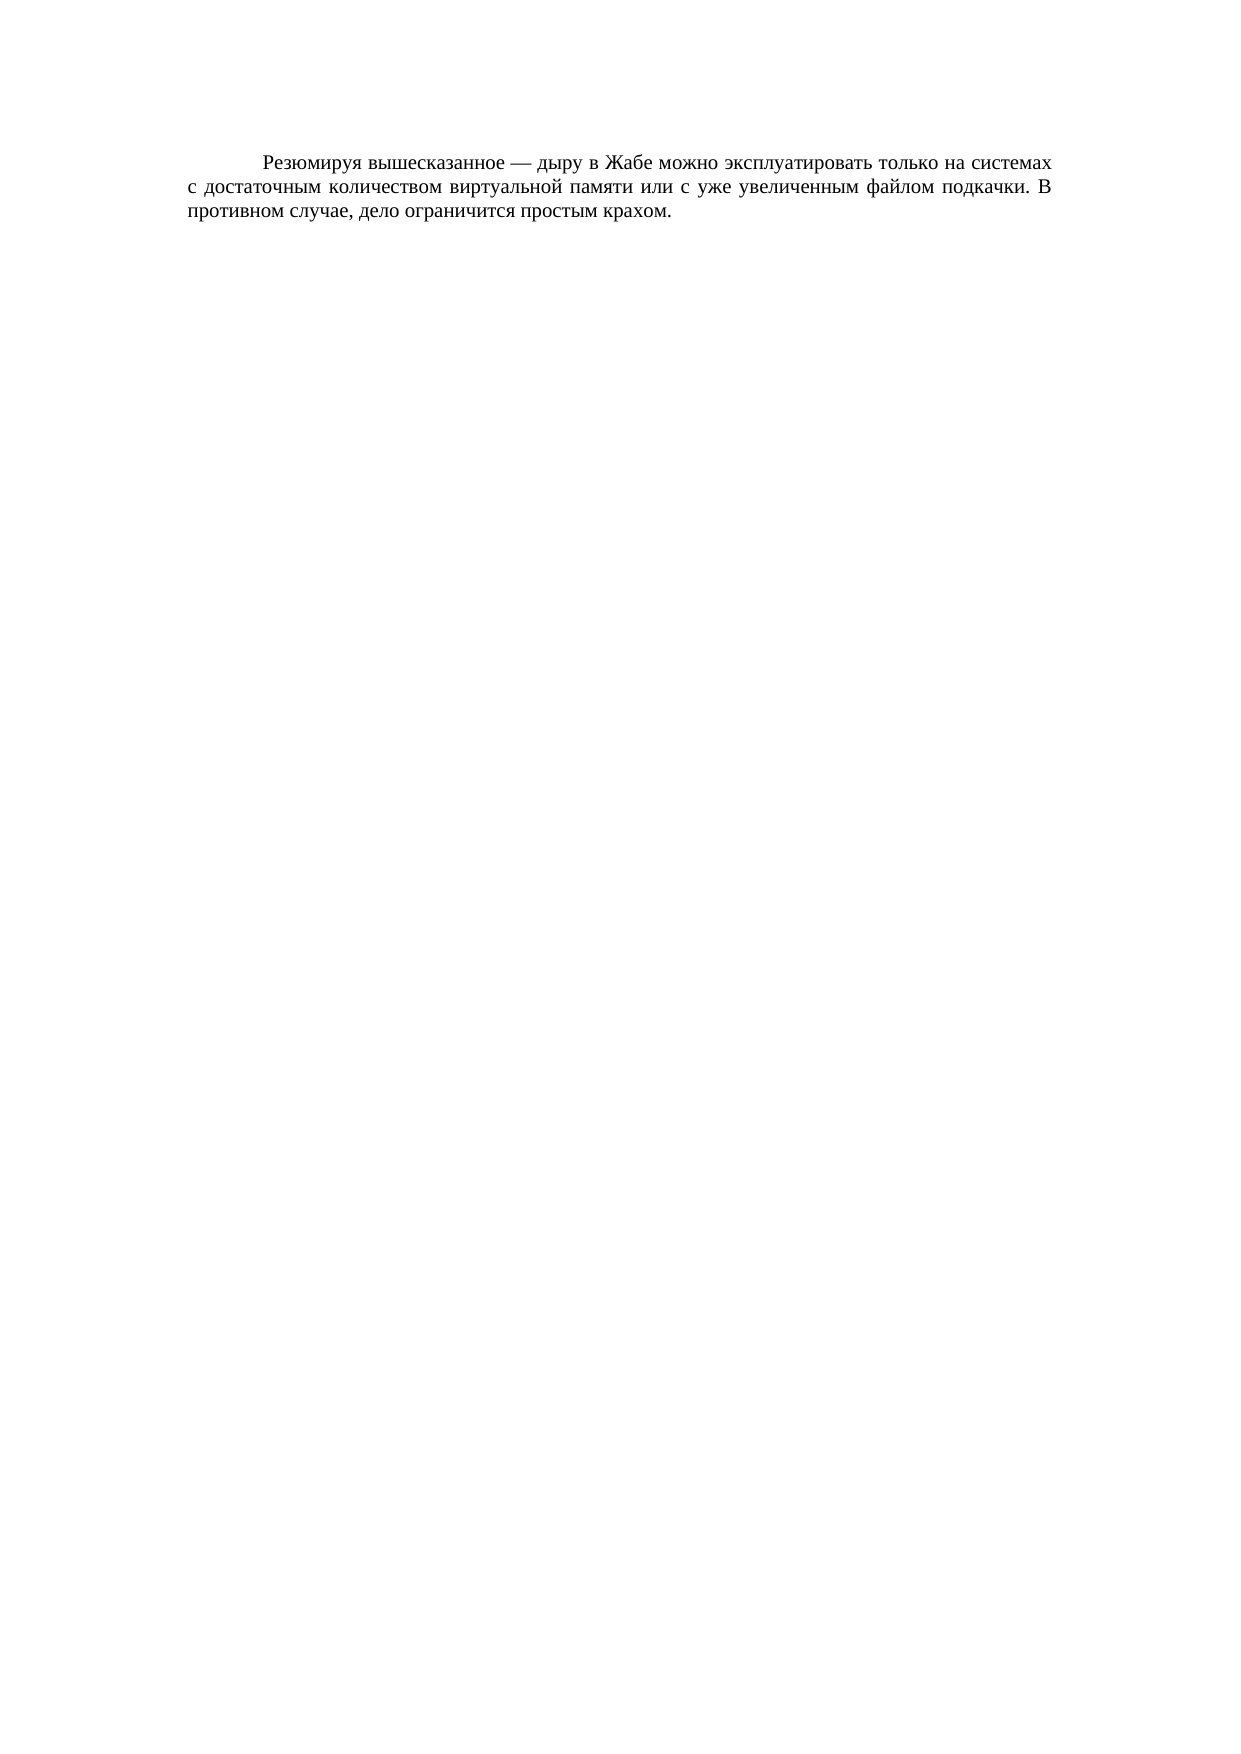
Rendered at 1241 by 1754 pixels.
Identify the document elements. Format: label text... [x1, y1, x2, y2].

text Резюмируя вышесказанное — дыру в Жабе можно эксплуатировать только на системах с достаточным количеством виртуальной памяти или с уже увеличенным файлом подкачки. В противном случае, дело ограничится простым крахом. [187, 150, 1053, 222]
